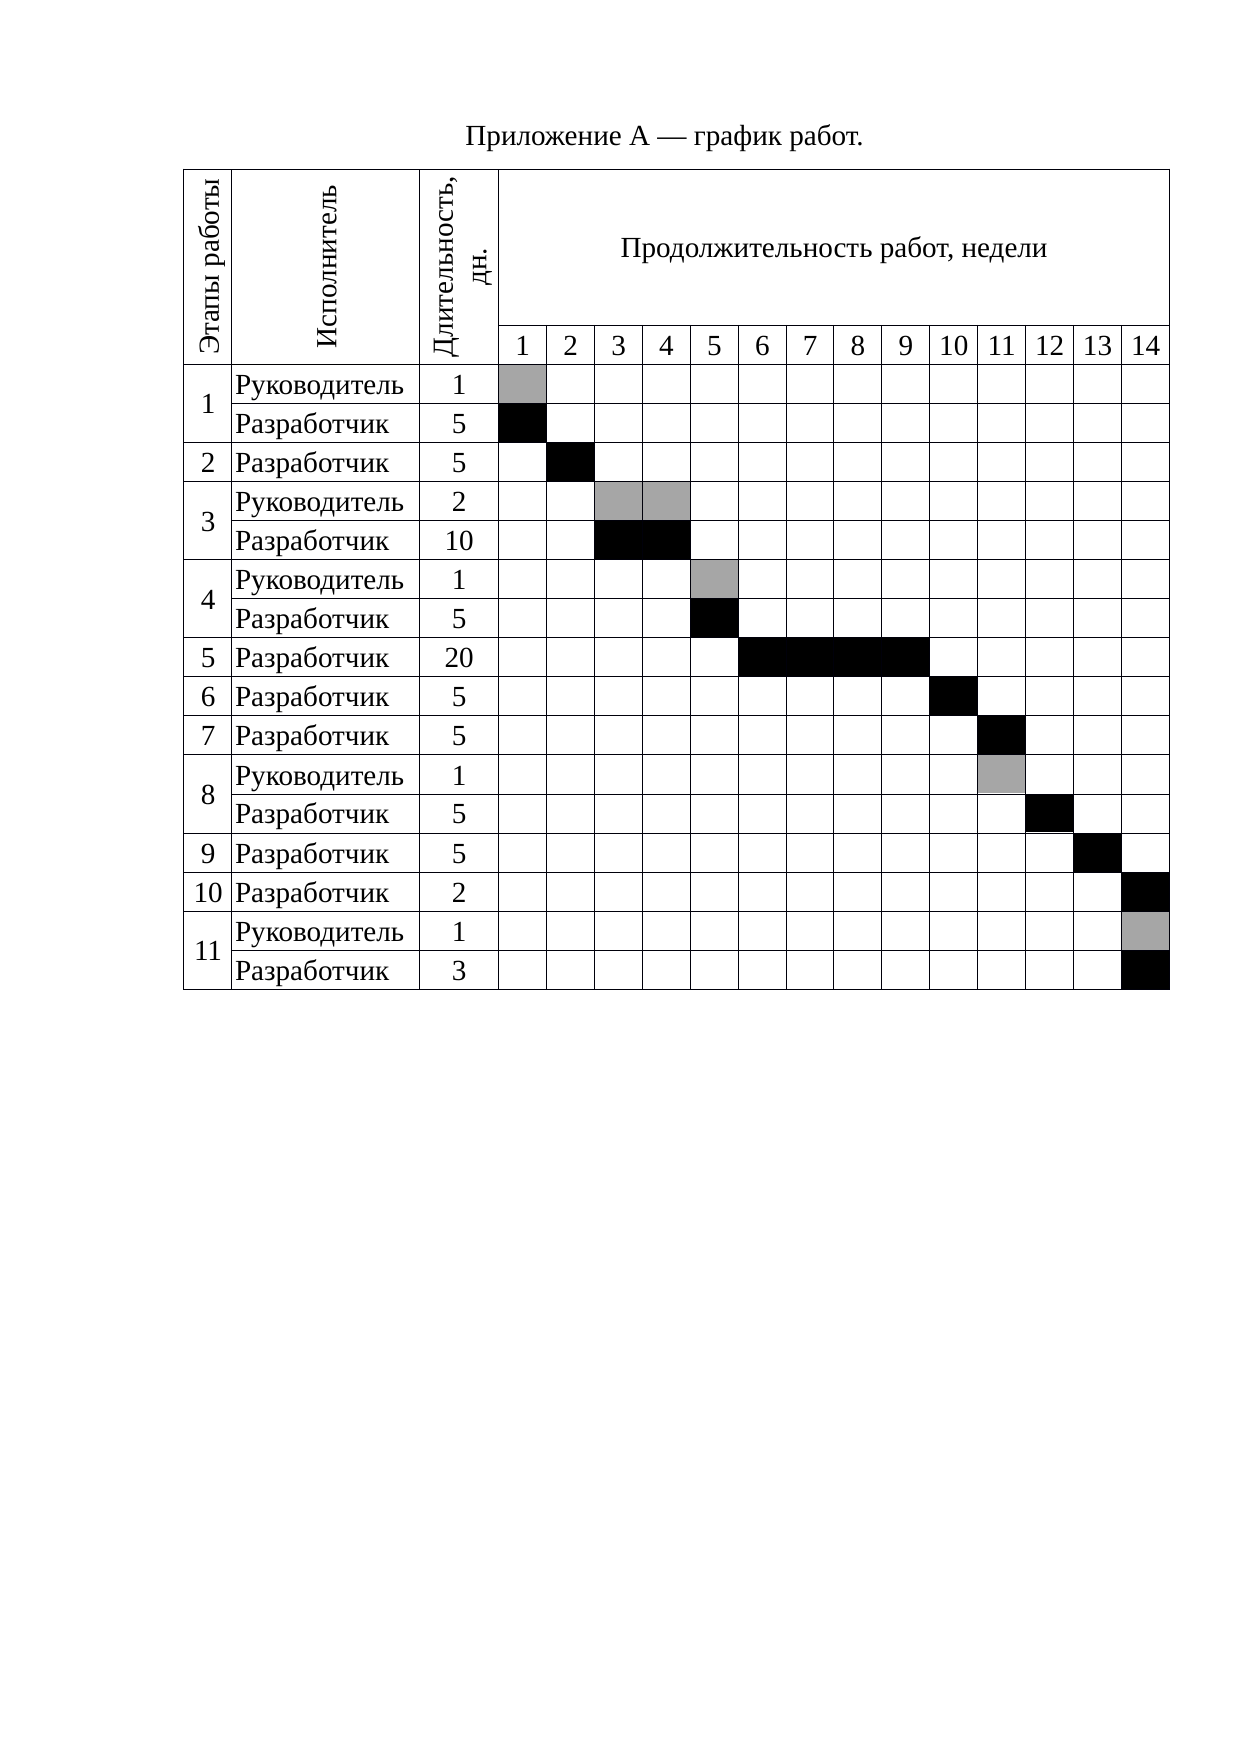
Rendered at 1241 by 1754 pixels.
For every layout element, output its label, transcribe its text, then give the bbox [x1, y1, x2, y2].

table_cell [691, 677, 738, 715]
table_cell 8 [184, 755, 231, 832]
table_header Длительность, дн. [420, 170, 498, 364]
table_cell [834, 755, 881, 793]
table_cell [643, 599, 690, 637]
table_cell [787, 912, 833, 950]
table_cell 5 [420, 834, 498, 872]
table_cell [739, 521, 786, 559]
table_cell Разработчик [232, 873, 419, 911]
table_cell [1074, 599, 1121, 637]
table_cell [882, 482, 929, 520]
table_cell [834, 677, 881, 715]
table_cell [547, 716, 594, 754]
table_cell 12 [1026, 326, 1073, 364]
table_cell [499, 482, 546, 520]
table_cell [978, 755, 1025, 793]
table_cell [787, 755, 833, 793]
table_cell [787, 443, 833, 481]
table_cell [643, 638, 690, 676]
table_cell [930, 560, 977, 598]
table_cell [595, 365, 642, 403]
table_cell 9 [184, 834, 231, 872]
table_header Исполнитель [232, 170, 419, 364]
table_cell [834, 834, 881, 872]
table_cell [882, 873, 929, 911]
table_cell 1 [499, 326, 546, 364]
table_cell [499, 365, 546, 403]
table_cell [882, 638, 929, 676]
table_cell [787, 873, 833, 911]
table_cell [1122, 599, 1169, 637]
table_cell [882, 443, 929, 481]
table_cell Разработчик [232, 599, 419, 637]
table_cell [1122, 716, 1169, 754]
table_cell [739, 560, 786, 598]
table_cell 7 [787, 326, 833, 364]
table_cell [691, 912, 738, 950]
table_cell [1074, 873, 1121, 911]
table_cell [547, 365, 594, 403]
table_cell Руководитель [232, 912, 419, 950]
table_cell 10 [420, 521, 498, 559]
table_cell [547, 912, 594, 950]
table_cell [930, 443, 977, 481]
table_cell [1074, 912, 1121, 950]
table_cell [691, 365, 738, 403]
table_cell [691, 834, 738, 872]
table_cell [547, 951, 594, 989]
table_cell 6 [184, 677, 231, 715]
table_cell 20 [420, 638, 498, 676]
table_cell [882, 795, 929, 832]
table_cell 9 [882, 326, 929, 364]
table_cell [499, 716, 546, 754]
table_cell [930, 638, 977, 676]
table_cell 1 [420, 755, 498, 793]
table_cell [1026, 834, 1073, 872]
table_cell [1026, 716, 1073, 754]
table_cell [930, 521, 977, 559]
table_cell [691, 404, 738, 442]
table_cell [691, 951, 738, 989]
table_cell [739, 755, 786, 793]
table_cell [739, 638, 786, 676]
table_cell [1074, 677, 1121, 715]
table_cell [930, 873, 977, 911]
table_cell [1074, 365, 1121, 403]
table_cell [1074, 638, 1121, 676]
table_cell 10 [930, 326, 977, 364]
table_cell [595, 951, 642, 989]
table_cell [1074, 755, 1121, 793]
table_cell [691, 443, 738, 481]
text Приложение А — график работ. [177, 118, 1152, 152]
table_cell Разработчик [232, 795, 419, 832]
table_cell [930, 365, 977, 403]
table_cell [834, 951, 881, 989]
table_cell [691, 599, 738, 637]
table_cell [499, 755, 546, 793]
table_cell [834, 873, 881, 911]
table_cell [547, 443, 594, 481]
table_cell [499, 951, 546, 989]
table_cell Разработчик [232, 834, 419, 872]
table_cell Разработчик [232, 677, 419, 715]
table_cell [882, 365, 929, 403]
table_cell [1074, 521, 1121, 559]
table_cell [787, 404, 833, 442]
table_cell [547, 599, 594, 637]
table_cell [691, 560, 738, 598]
table_cell [739, 716, 786, 754]
table_cell [739, 912, 786, 950]
table_cell [739, 795, 786, 832]
table_cell [595, 404, 642, 442]
table_cell [1074, 404, 1121, 442]
table_cell [930, 834, 977, 872]
table_cell [547, 638, 594, 676]
table_cell [978, 443, 1025, 481]
table_cell 5 [420, 404, 498, 442]
table_cell 5 [184, 638, 231, 676]
table_cell [1074, 795, 1121, 832]
table_cell [1122, 404, 1169, 442]
table_cell [787, 677, 833, 715]
table_cell [547, 677, 594, 715]
table_cell [978, 482, 1025, 520]
table_cell [595, 521, 642, 559]
table_cell [499, 873, 546, 911]
table_cell [834, 560, 881, 598]
table_cell [595, 443, 642, 481]
table_cell [834, 716, 881, 754]
table_cell [691, 638, 738, 676]
table_cell [595, 599, 642, 637]
table_cell [547, 560, 594, 598]
table_cell [739, 677, 786, 715]
table_cell [930, 951, 977, 989]
table_cell [547, 834, 594, 872]
table_cell 13 [1074, 326, 1121, 364]
table_cell [595, 560, 642, 598]
table_cell [1122, 755, 1169, 793]
table_cell [1122, 912, 1169, 950]
table_cell [499, 677, 546, 715]
table_cell [499, 443, 546, 481]
table_cell [834, 795, 881, 832]
table_cell [1026, 755, 1073, 793]
table_cell 6 [739, 326, 786, 364]
table_cell [595, 795, 642, 832]
table_cell 5 [420, 677, 498, 715]
table_cell [547, 873, 594, 911]
table_cell [643, 873, 690, 911]
table_cell [834, 912, 881, 950]
table_cell [643, 365, 690, 403]
table_cell [547, 521, 594, 559]
table_cell [834, 482, 881, 520]
table_cell [787, 638, 833, 676]
table_cell [643, 677, 690, 715]
table_cell [1026, 912, 1073, 950]
table_cell [595, 873, 642, 911]
table_cell 5 [420, 795, 498, 832]
table_cell 5 [420, 443, 498, 481]
table_cell [787, 599, 833, 637]
table_cell 4 [643, 326, 690, 364]
table_cell [643, 912, 690, 950]
table_cell 2 [547, 326, 594, 364]
table_cell [1026, 599, 1073, 637]
table_cell 5 [691, 326, 738, 364]
table_cell [787, 482, 833, 520]
table_cell [1074, 560, 1121, 598]
table_cell [595, 755, 642, 793]
table_cell [978, 404, 1025, 442]
table_cell [1026, 677, 1073, 715]
table_cell [1026, 560, 1073, 598]
table_cell [930, 677, 977, 715]
table_cell [882, 560, 929, 598]
table_cell [930, 912, 977, 950]
table_cell [1122, 443, 1169, 481]
table_cell [1122, 951, 1169, 989]
table_cell [643, 716, 690, 754]
table_cell [739, 443, 786, 481]
table_cell [930, 482, 977, 520]
table_cell [787, 951, 833, 989]
table_cell [595, 677, 642, 715]
table_cell [739, 951, 786, 989]
table_cell [978, 951, 1025, 989]
table_cell [691, 521, 738, 559]
table_cell [643, 443, 690, 481]
table_cell [499, 638, 546, 676]
table_cell 1 [420, 560, 498, 598]
table_cell [834, 404, 881, 442]
table_cell [643, 951, 690, 989]
table_cell [691, 873, 738, 911]
table_cell [1122, 638, 1169, 676]
table_cell 5 [420, 599, 498, 637]
table_cell 7 [184, 716, 231, 754]
table_cell [499, 599, 546, 637]
table_cell 3 [184, 482, 231, 559]
table_cell 11 [184, 912, 231, 989]
table_cell [1122, 521, 1169, 559]
table_cell [978, 834, 1025, 872]
table_cell [1122, 677, 1169, 715]
table_cell [930, 404, 977, 442]
table_cell [882, 599, 929, 637]
table_cell [978, 912, 1025, 950]
table_cell [1122, 834, 1169, 872]
table_cell Разработчик [232, 951, 419, 989]
table_cell [1122, 560, 1169, 598]
table_cell [547, 755, 594, 793]
table_cell [595, 638, 642, 676]
table_cell [978, 795, 1025, 832]
table_cell [787, 365, 833, 403]
table_cell [595, 834, 642, 872]
table_cell [691, 795, 738, 832]
table_cell [1122, 365, 1169, 403]
table_cell [547, 404, 594, 442]
table_cell [787, 834, 833, 872]
table_cell [930, 795, 977, 832]
table_cell [595, 716, 642, 754]
table_cell [1074, 834, 1121, 872]
table_cell [1074, 443, 1121, 481]
table_cell [882, 951, 929, 989]
table_cell [978, 521, 1025, 559]
table_cell [643, 560, 690, 598]
table_cell [882, 521, 929, 559]
table_cell [547, 795, 594, 832]
table_cell [978, 638, 1025, 676]
table_cell [643, 404, 690, 442]
table_cell Разработчик [232, 521, 419, 559]
table_cell [643, 755, 690, 793]
table_cell [739, 834, 786, 872]
table_cell [691, 755, 738, 793]
table_cell [1074, 482, 1121, 520]
table_cell [1026, 951, 1073, 989]
table_cell Руководитель [232, 560, 419, 598]
table_cell [787, 716, 833, 754]
table_cell Руководитель [232, 755, 419, 793]
table_cell [978, 677, 1025, 715]
table_cell [739, 404, 786, 442]
table_cell 2 [420, 873, 498, 911]
table_cell [691, 482, 738, 520]
table_cell [1122, 873, 1169, 911]
table_cell [1122, 482, 1169, 520]
table_cell [1026, 443, 1073, 481]
table_cell 11 [978, 326, 1025, 364]
table_cell [1074, 951, 1121, 989]
table_cell [978, 365, 1025, 403]
table_cell [834, 365, 881, 403]
table_cell [1026, 873, 1073, 911]
table_cell [787, 521, 833, 559]
table_cell Руководитель [232, 482, 419, 520]
table_cell [1026, 404, 1073, 442]
table_cell [978, 716, 1025, 754]
table_cell [739, 873, 786, 911]
table_cell [691, 716, 738, 754]
table_cell 5 [420, 716, 498, 754]
table_cell [834, 521, 881, 559]
table_cell 10 [184, 873, 231, 911]
table_cell [1026, 365, 1073, 403]
table_cell [1074, 716, 1121, 754]
table_cell [739, 482, 786, 520]
table_cell [882, 716, 929, 754]
table_cell [787, 560, 833, 598]
table_cell [1026, 795, 1073, 832]
table_cell [643, 834, 690, 872]
table_cell [739, 365, 786, 403]
table_cell [930, 716, 977, 754]
table_cell [834, 638, 881, 676]
table_cell Разработчик [232, 716, 419, 754]
table_cell 3 [595, 326, 642, 364]
table_cell [787, 795, 833, 832]
table_cell 1 [420, 912, 498, 950]
table_cell 14 [1122, 326, 1169, 364]
table_cell Разработчик [232, 443, 419, 481]
table_cell [882, 912, 929, 950]
table_cell Разработчик [232, 638, 419, 676]
table_cell [882, 677, 929, 715]
table_cell 1 [184, 365, 231, 442]
table_cell [547, 482, 594, 520]
table_cell 1 [420, 365, 498, 403]
table_cell [499, 404, 546, 442]
table_cell [978, 560, 1025, 598]
table_cell 4 [184, 560, 231, 637]
table_cell 2 [420, 482, 498, 520]
table_cell [643, 795, 690, 832]
table_cell [499, 560, 546, 598]
table_cell [978, 599, 1025, 637]
table_header Этапы работы [184, 170, 231, 364]
table_cell [1122, 795, 1169, 832]
table_cell [499, 912, 546, 950]
table_cell [882, 404, 929, 442]
table_cell [739, 599, 786, 637]
table_cell Разработчик [232, 404, 419, 442]
table_cell 2 [184, 443, 231, 481]
table_cell 3 [420, 951, 498, 989]
table_cell Руководитель [232, 365, 419, 403]
table_cell [882, 834, 929, 872]
table_cell [643, 482, 690, 520]
table_cell [834, 599, 881, 637]
table_cell [930, 755, 977, 793]
table_cell [882, 755, 929, 793]
table_cell [595, 912, 642, 950]
table_cell [499, 834, 546, 872]
table_cell [1026, 638, 1073, 676]
table_cell 8 [834, 326, 881, 364]
table_cell [499, 521, 546, 559]
table_cell [834, 443, 881, 481]
table_header Продолжительность работ, недели [499, 170, 1169, 325]
table_cell [595, 482, 642, 520]
table_cell [978, 873, 1025, 911]
table_cell [930, 599, 977, 637]
table_cell [1026, 482, 1073, 520]
table_cell [1026, 521, 1073, 559]
table_cell [499, 795, 546, 832]
table_cell [643, 521, 690, 559]
